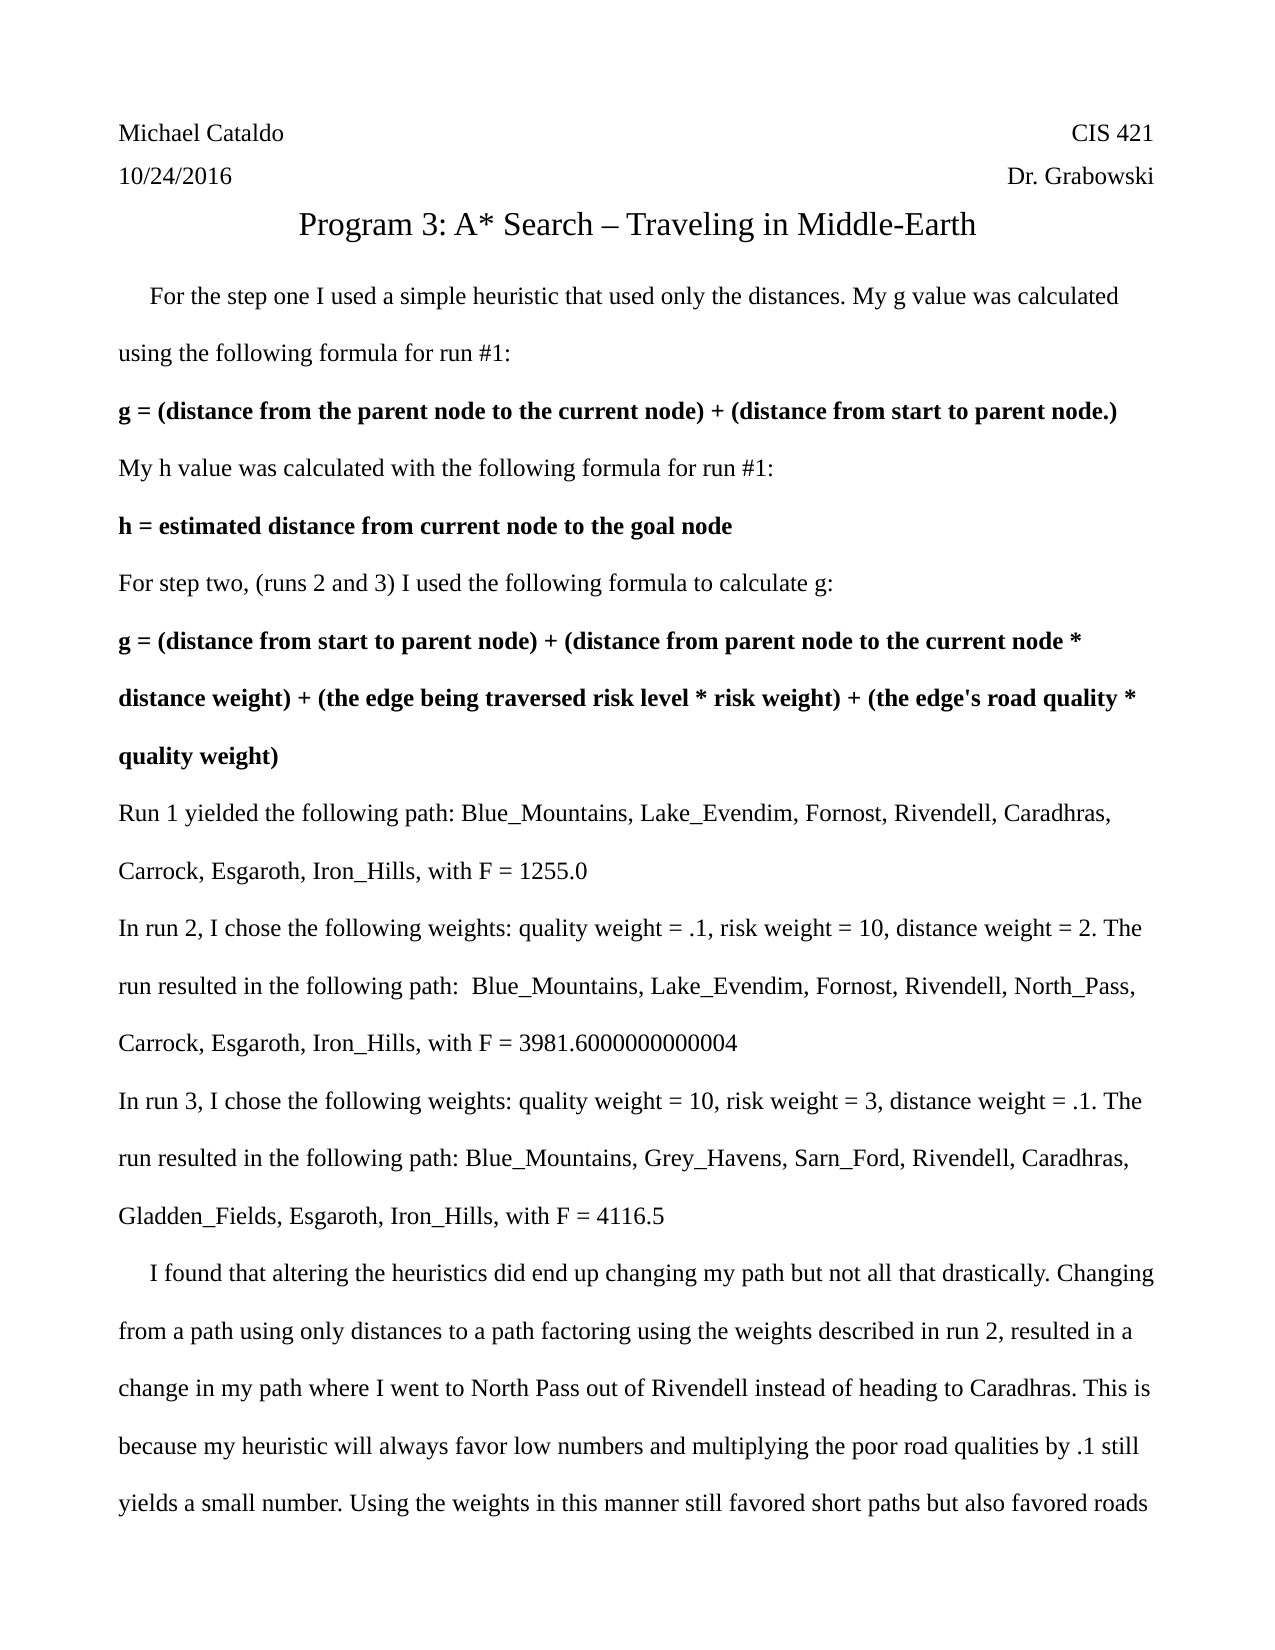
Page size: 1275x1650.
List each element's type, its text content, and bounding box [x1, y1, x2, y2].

text My h value was calculated with the following formula for run #1: [118, 453, 1157, 482]
text h = estimated distance from current node to the goal node [118, 511, 1157, 540]
text I found that altering the heuristics did end up changing my path but not all that drastically. Changing from a path using only distances to a path factoring using the weights described in run 2, resulted in a change in my path where I went to North Pass out of Rivendell instead of heading to Caradhras. This is because my heuristic will always favor low numbers and multiplying the poor road qualities by .1 still yields a small number. Using the weights in this manner still favored short paths but also favored roads [118, 1258, 1157, 1517]
text In run 2, I chose the following weights: quality weight = .1, risk weight = 10, distance weight = 2. The run resulted in the following path: Blue_Mountains, Lake_Evendim, Fornost, Rivendell, North_Pass, Carrock, Esgaroth, Iron_Hills, with F = 3981.6000000000004 [118, 913, 1157, 1057]
text Program 3: A* Search – Traveling in Middle-Earth [118, 204, 1157, 243]
text Run 1 yielded the following path: Blue_Mountains, Lake_Evendim, Fornost, Rivendell, Caradhras, Carrock, Esgaroth, Iron_Hills, with F = 1255.0 [118, 798, 1157, 885]
text Michael Cataldo CIS 421 [118, 118, 1157, 147]
text 10/24/2016 Dr. Grabowski [118, 161, 1157, 190]
text For step two, (runs 2 and 3) I used the following formula to calculate g: [118, 568, 1157, 597]
text For the step one I used a simple heuristic that used only the distances. My g value was calculated using the following formula for run #1: [118, 281, 1157, 367]
text g = (distance from the parent node to the current node) + (distance from start to parent node.) [118, 396, 1157, 425]
text In run 3, I chose the following weights: quality weight = 10, risk weight = 3, distance weight = .1. The run resulted in the following path: Blue_Mountains, Grey_Havens, Sarn_Ford, Rivendell, Caradhras, Gladden_Fields, Esgaroth, Iron_Hills, with F = 4116.5 [118, 1086, 1157, 1230]
text g = (distance from start to parent node) + (distance from parent node to the current node * distance weight) + (the edge being traversed risk level * risk weight) + (the edge's road quality * quality weight) [118, 626, 1157, 770]
